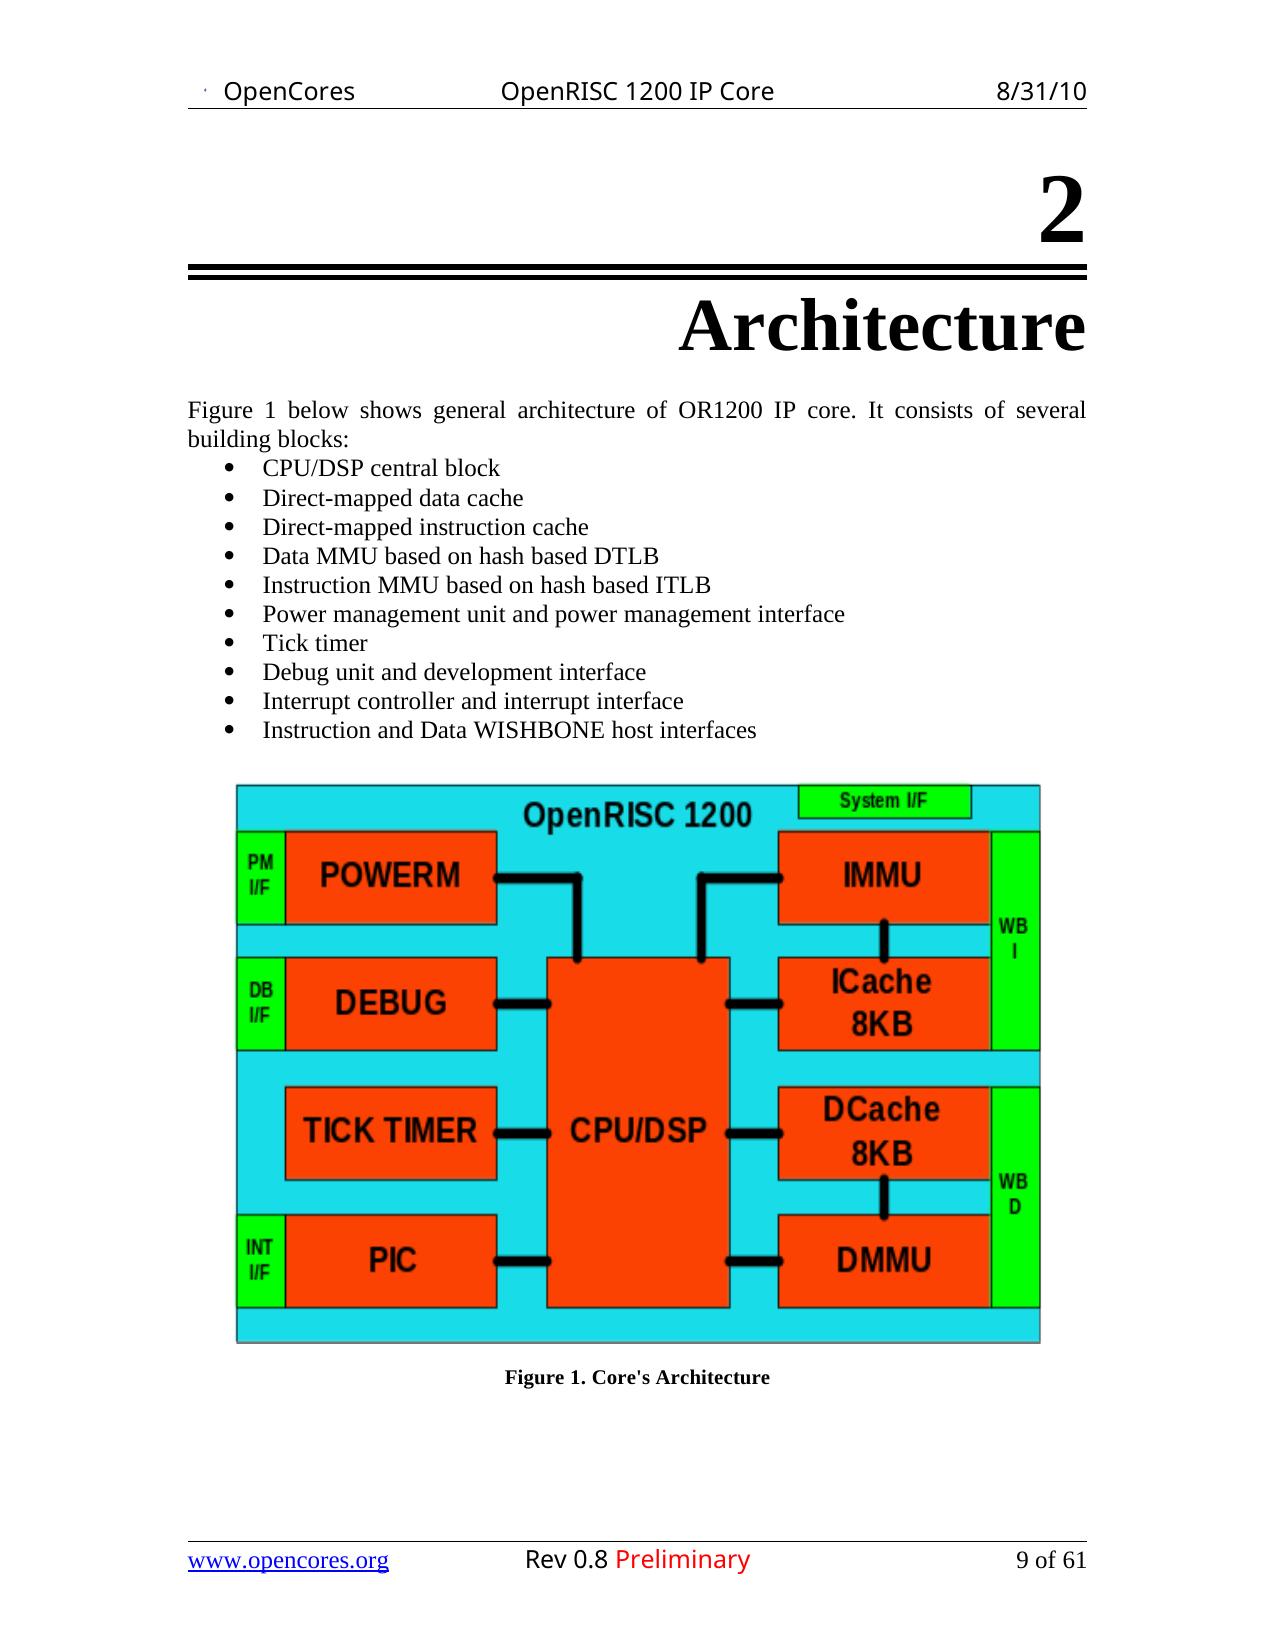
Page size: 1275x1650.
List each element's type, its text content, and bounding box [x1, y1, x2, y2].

list Instruction MMU based on hash based ITLB [225, 569, 1087, 599]
list Direct-mapped instruction cache [225, 511, 1087, 541]
text Figure 1 below shows general architecture of OR1200 IP core. It consists of several building blocks: [187, 395, 1087, 453]
subtitle 2 [187, 150, 1087, 280]
list CPU/DSP central block [225, 453, 1087, 482]
text Architecture [187, 280, 1087, 366]
list Direct-mapped data cache [225, 482, 1087, 511]
list Instruction and Data WISHBONE host interfaces [225, 715, 1087, 744]
list Tick timer [225, 628, 1087, 657]
text Figure 1. Core's Architecture [187, 1365, 1087, 1389]
list Data MMU based on hash based DTLB [225, 541, 1087, 569]
list Interrupt controller and interrupt interface [225, 686, 1087, 715]
list Power management unit and power management interface [225, 599, 1087, 628]
list Debug unit and development interface [225, 657, 1087, 686]
